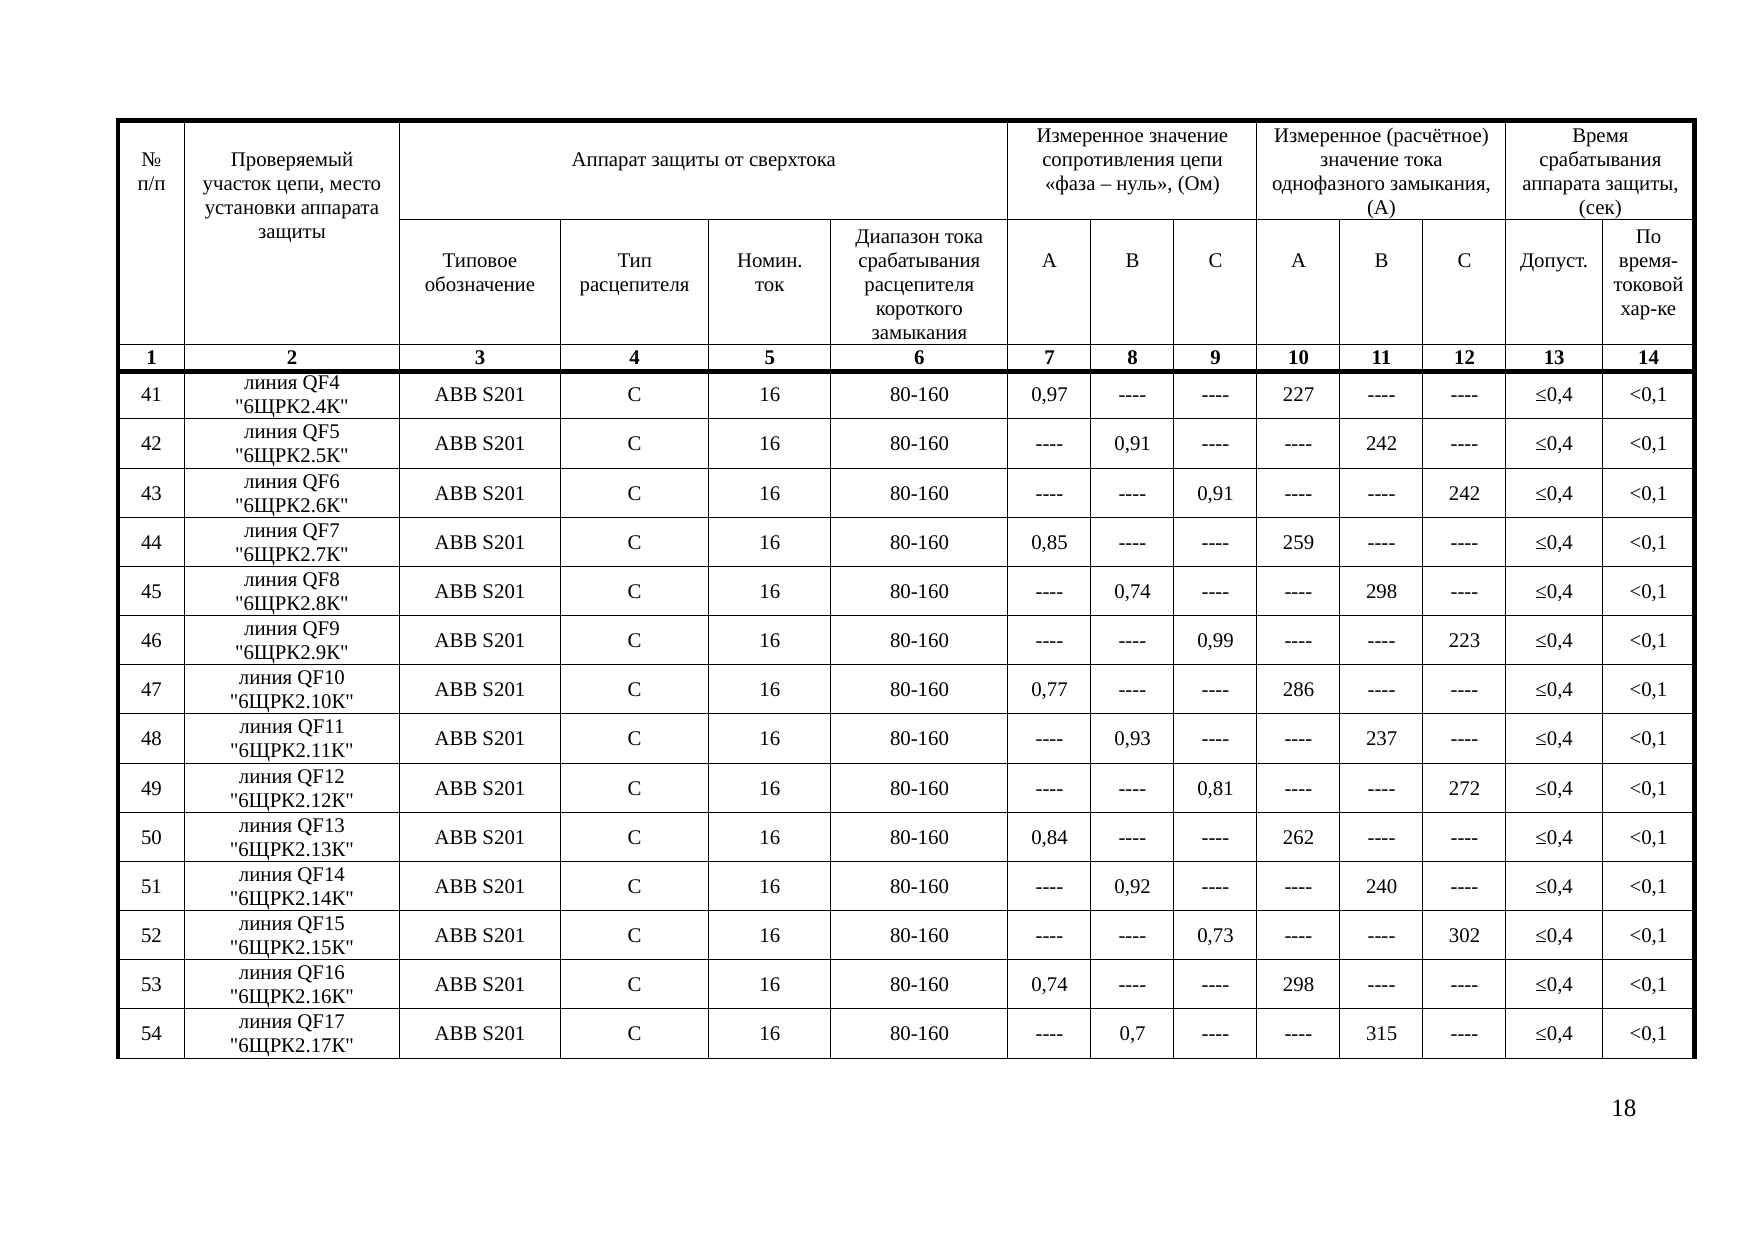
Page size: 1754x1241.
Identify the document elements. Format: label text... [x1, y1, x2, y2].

table_cell C [561, 616, 708, 664]
table_cell 80-160 [831, 714, 1007, 762]
table_cell C [561, 567, 708, 615]
table_cell 286 [1257, 665, 1339, 713]
table_cell 80-160 [831, 469, 1007, 517]
table_cell 80-160 [831, 960, 1007, 1008]
table_cell ---- [1174, 419, 1256, 467]
table_cell линия QF15 "6ЩРК2.15К" [185, 911, 399, 959]
table_cell 242 [1340, 419, 1422, 467]
table_cell 80-160 [831, 518, 1007, 566]
table_cell ABB S201 [400, 960, 560, 1008]
table_cell 16 [709, 911, 830, 959]
table_cell 2 [185, 345, 399, 369]
table_cell 0,84 [1008, 813, 1090, 861]
table_cell ---- [1091, 911, 1173, 959]
table_cell ---- [1423, 813, 1505, 861]
table_cell C [561, 714, 708, 762]
table_header Время срабатывания аппарата защиты, (сек) [1506, 123, 1692, 219]
table_cell <0,1 [1603, 960, 1692, 1008]
table_cell ABB S201 [400, 911, 560, 959]
table_cell ---- [1340, 960, 1422, 1008]
table_cell ABB S201 [400, 764, 560, 812]
table_cell По время- токовой хар-ке [1603, 220, 1692, 344]
table_cell 16 [709, 567, 830, 615]
table_cell 16 [709, 714, 830, 762]
table_cell 1 [120, 345, 184, 369]
table_cell 6 [831, 345, 1007, 369]
table_cell ---- [1340, 374, 1422, 418]
table_cell линия QF7 "6ЩРК2.7К" [185, 518, 399, 566]
table_cell ---- [1423, 862, 1505, 910]
table_cell 0,91 [1091, 419, 1173, 467]
table_cell C [561, 1009, 708, 1057]
table_cell <0,1 [1603, 567, 1692, 615]
table_cell ---- [1340, 616, 1422, 664]
table_cell 0,74 [1091, 567, 1173, 615]
table_cell Номин. ток [709, 220, 830, 344]
table_cell <0,1 [1603, 616, 1692, 664]
table_cell C [561, 518, 708, 566]
table_cell C [561, 469, 708, 517]
table_cell 14 [1603, 345, 1692, 369]
table_cell 42 [120, 419, 184, 467]
table_cell ---- [1174, 665, 1256, 713]
table_cell ABB S201 [400, 1009, 560, 1057]
table_cell ≤0,4 [1506, 1009, 1602, 1057]
table_cell 0,99 [1174, 616, 1256, 664]
table_cell 43 [120, 469, 184, 517]
table_cell ---- [1423, 714, 1505, 762]
table_cell ---- [1257, 616, 1339, 664]
table_cell 80-160 [831, 419, 1007, 467]
table_cell ---- [1257, 469, 1339, 517]
table_cell 13 [1506, 345, 1602, 369]
table_cell 4 [561, 345, 708, 369]
table_cell <0,1 [1603, 665, 1692, 713]
table_cell 49 [120, 764, 184, 812]
table_cell 16 [709, 374, 830, 418]
table_cell 80-160 [831, 813, 1007, 861]
table_cell 16 [709, 665, 830, 713]
table_cell ---- [1423, 567, 1505, 615]
table_cell ≤0,4 [1506, 374, 1602, 418]
table_cell ---- [1091, 518, 1173, 566]
table_cell Диапазон тока срабатывания расцепителя короткого замыкания [831, 220, 1007, 344]
table_cell ABB S201 [400, 419, 560, 467]
table_cell C [561, 813, 708, 861]
table_cell 227 [1257, 374, 1339, 418]
table_cell 16 [709, 616, 830, 664]
table_cell 240 [1340, 862, 1422, 910]
table_cell 0,81 [1174, 764, 1256, 812]
table_cell ---- [1257, 764, 1339, 812]
table_cell 16 [709, 960, 830, 1008]
table_cell C [561, 862, 708, 910]
table_cell ABB S201 [400, 714, 560, 762]
table_cell ---- [1174, 1009, 1256, 1057]
table_header № п/п [120, 123, 184, 344]
table_cell ---- [1008, 616, 1090, 664]
table_cell 41 [120, 374, 184, 418]
table_cell ---- [1257, 567, 1339, 615]
table_cell 259 [1257, 518, 1339, 566]
table_cell линия QF10 "6ЩРК2.10К" [185, 665, 399, 713]
table_cell 16 [709, 419, 830, 467]
table_cell ---- [1008, 764, 1090, 812]
table_cell ≤0,4 [1506, 518, 1602, 566]
table_cell 0,97 [1008, 374, 1090, 418]
table_cell 16 [709, 518, 830, 566]
table_cell 7 [1008, 345, 1090, 369]
table_cell ---- [1008, 714, 1090, 762]
table_cell C [561, 911, 708, 959]
table_cell ---- [1091, 374, 1173, 418]
table_cell 223 [1423, 616, 1505, 664]
table_cell Типовое обозначение [400, 220, 560, 344]
table_cell 50 [120, 813, 184, 861]
table_header Измеренное (расчётное) значение тока однофазного замыкания, (А) [1257, 123, 1505, 219]
table_cell <0,1 [1603, 374, 1692, 418]
table_cell 237 [1340, 714, 1422, 762]
table_cell ---- [1340, 813, 1422, 861]
table_cell 0,91 [1174, 469, 1256, 517]
table_cell ---- [1423, 1009, 1505, 1057]
table_cell 16 [709, 764, 830, 812]
table_cell ---- [1257, 1009, 1339, 1057]
table_cell 51 [120, 862, 184, 910]
table_cell ---- [1174, 567, 1256, 615]
table_cell 242 [1423, 469, 1505, 517]
table_cell ---- [1423, 518, 1505, 566]
table_cell <0,1 [1603, 518, 1692, 566]
table_cell ≤0,4 [1506, 813, 1602, 861]
table_cell 0,93 [1091, 714, 1173, 762]
table_cell ---- [1008, 419, 1090, 467]
table_cell ---- [1257, 714, 1339, 762]
table_cell <0,1 [1603, 714, 1692, 762]
table_cell линия QF16 "6ЩРК2.16К" [185, 960, 399, 1008]
table_cell ---- [1340, 911, 1422, 959]
table_cell ---- [1423, 419, 1505, 467]
table_cell линия QF5 "6ЩРК2.5К" [185, 419, 399, 467]
table_cell 0,77 [1008, 665, 1090, 713]
table_cell 302 [1423, 911, 1505, 959]
table_cell ABB S201 [400, 616, 560, 664]
table_cell B [1340, 220, 1422, 344]
table_cell линия QF12 "6ЩРК2.12К" [185, 764, 399, 812]
table_cell 272 [1423, 764, 1505, 812]
table_cell ≤0,4 [1506, 714, 1602, 762]
table_cell ---- [1091, 665, 1173, 713]
table_cell 5 [709, 345, 830, 369]
table_cell ---- [1008, 567, 1090, 615]
table_cell линия QF9 "6ЩРК2.9К" [185, 616, 399, 664]
table_cell ---- [1174, 960, 1256, 1008]
table_cell 0,92 [1091, 862, 1173, 910]
table_cell C [561, 419, 708, 467]
table_cell ---- [1174, 714, 1256, 762]
table_cell ---- [1340, 518, 1422, 566]
table_header Проверяемый участок цепи, место установки аппарата защиты [185, 123, 399, 344]
table_cell Допуст. [1506, 220, 1602, 344]
table_cell 0,85 [1008, 518, 1090, 566]
table_header Аппарат защиты от сверхтока [400, 123, 1007, 219]
table_cell ---- [1174, 518, 1256, 566]
table_cell 80-160 [831, 862, 1007, 910]
table_cell ABB S201 [400, 518, 560, 566]
table_cell ≤0,4 [1506, 567, 1602, 615]
table_cell ---- [1340, 764, 1422, 812]
table_cell 0,7 [1091, 1009, 1173, 1057]
table_cell 12 [1423, 345, 1505, 369]
table_cell <0,1 [1603, 911, 1692, 959]
table_cell <0,1 [1603, 419, 1692, 467]
table_cell A [1008, 220, 1090, 344]
table_cell <0,1 [1603, 862, 1692, 910]
table_cell 262 [1257, 813, 1339, 861]
table_cell 80-160 [831, 764, 1007, 812]
table_cell 8 [1091, 345, 1173, 369]
table_cell ---- [1340, 469, 1422, 517]
table_cell 9 [1174, 345, 1256, 369]
table_cell <0,1 [1603, 764, 1692, 812]
table_cell ≤0,4 [1506, 616, 1602, 664]
table_cell ABB S201 [400, 567, 560, 615]
table_cell B [1091, 220, 1173, 344]
table_cell 16 [709, 469, 830, 517]
table_cell 80-160 [831, 374, 1007, 418]
table_cell 48 [120, 714, 184, 762]
table_cell ABB S201 [400, 374, 560, 418]
table_cell ≤0,4 [1506, 960, 1602, 1008]
table_cell A [1257, 220, 1339, 344]
table_cell 44 [120, 518, 184, 566]
table_cell <0,1 [1603, 813, 1692, 861]
table_cell 47 [120, 665, 184, 713]
table_cell ABB S201 [400, 665, 560, 713]
table_cell ---- [1091, 813, 1173, 861]
table_cell 16 [709, 813, 830, 861]
table_cell ---- [1091, 960, 1173, 1008]
table_cell ---- [1423, 960, 1505, 1008]
table_cell ≤0,4 [1506, 469, 1602, 517]
table_cell ---- [1008, 862, 1090, 910]
table_cell <0,1 [1603, 1009, 1692, 1057]
table_cell линия QF17 "6ЩРК2.17К" [185, 1009, 399, 1057]
table_cell ABB S201 [400, 862, 560, 910]
table_cell ≤0,4 [1506, 665, 1602, 713]
table_cell ---- [1008, 911, 1090, 959]
table_cell 80-160 [831, 911, 1007, 959]
table_cell ---- [1091, 616, 1173, 664]
table_cell Тип расцепителя [561, 220, 708, 344]
table_cell ---- [1257, 911, 1339, 959]
table_cell 80-160 [831, 1009, 1007, 1057]
table_cell линия QF4 "6ЩРК2.4К" [185, 374, 399, 418]
table_cell ---- [1257, 862, 1339, 910]
table_cell ≤0,4 [1506, 419, 1602, 467]
table_cell 80-160 [831, 567, 1007, 615]
table_cell линия QF14 "6ЩРК2.14К" [185, 862, 399, 910]
table_cell ≤0,4 [1506, 911, 1602, 959]
table_cell ---- [1091, 764, 1173, 812]
table_cell линия QF11 "6ЩРК2.11К" [185, 714, 399, 762]
table_cell ---- [1340, 665, 1422, 713]
table_cell C [561, 374, 708, 418]
table_cell ---- [1423, 665, 1505, 713]
table_cell ---- [1257, 419, 1339, 467]
table_cell ---- [1008, 469, 1090, 517]
table_cell 16 [709, 862, 830, 910]
table_cell линия QF8 "6ЩРК2.8К" [185, 567, 399, 615]
table_cell ≤0,4 [1506, 862, 1602, 910]
table_cell 298 [1257, 960, 1339, 1008]
table_cell 315 [1340, 1009, 1422, 1057]
table_cell линия QF13 "6ЩРК2.13К" [185, 813, 399, 861]
table_cell 11 [1340, 345, 1422, 369]
table_cell ≤0,4 [1506, 764, 1602, 812]
table_cell C [561, 764, 708, 812]
table_cell ---- [1423, 374, 1505, 418]
table_header Измеренное значение сопротивления цепи «фаза – нуль», (Ом) [1008, 123, 1256, 219]
table_cell C [561, 665, 708, 713]
table_cell ABB S201 [400, 813, 560, 861]
table_cell 0,74 [1008, 960, 1090, 1008]
table_cell 10 [1257, 345, 1339, 369]
table_cell ---- [1091, 469, 1173, 517]
table_cell 16 [709, 1009, 830, 1057]
table_cell 45 [120, 567, 184, 615]
table_cell ---- [1174, 374, 1256, 418]
table_cell C [1423, 220, 1505, 344]
table_cell 0,73 [1174, 911, 1256, 959]
table_cell ---- [1174, 862, 1256, 910]
table_cell 52 [120, 911, 184, 959]
table_cell 46 [120, 616, 184, 664]
table_cell 298 [1340, 567, 1422, 615]
table_cell ---- [1174, 813, 1256, 861]
table_cell ABB S201 [400, 469, 560, 517]
table_cell 80-160 [831, 616, 1007, 664]
table_cell 53 [120, 960, 184, 1008]
table_cell 54 [120, 1009, 184, 1057]
table_cell C [561, 960, 708, 1008]
table_cell C [1174, 220, 1256, 344]
table_cell <0,1 [1603, 469, 1692, 517]
table_cell линия QF6 "6ЩРК2.6К" [185, 469, 399, 517]
table_cell 80-160 [831, 665, 1007, 713]
table_cell 3 [400, 345, 560, 369]
table_cell ---- [1008, 1009, 1090, 1057]
